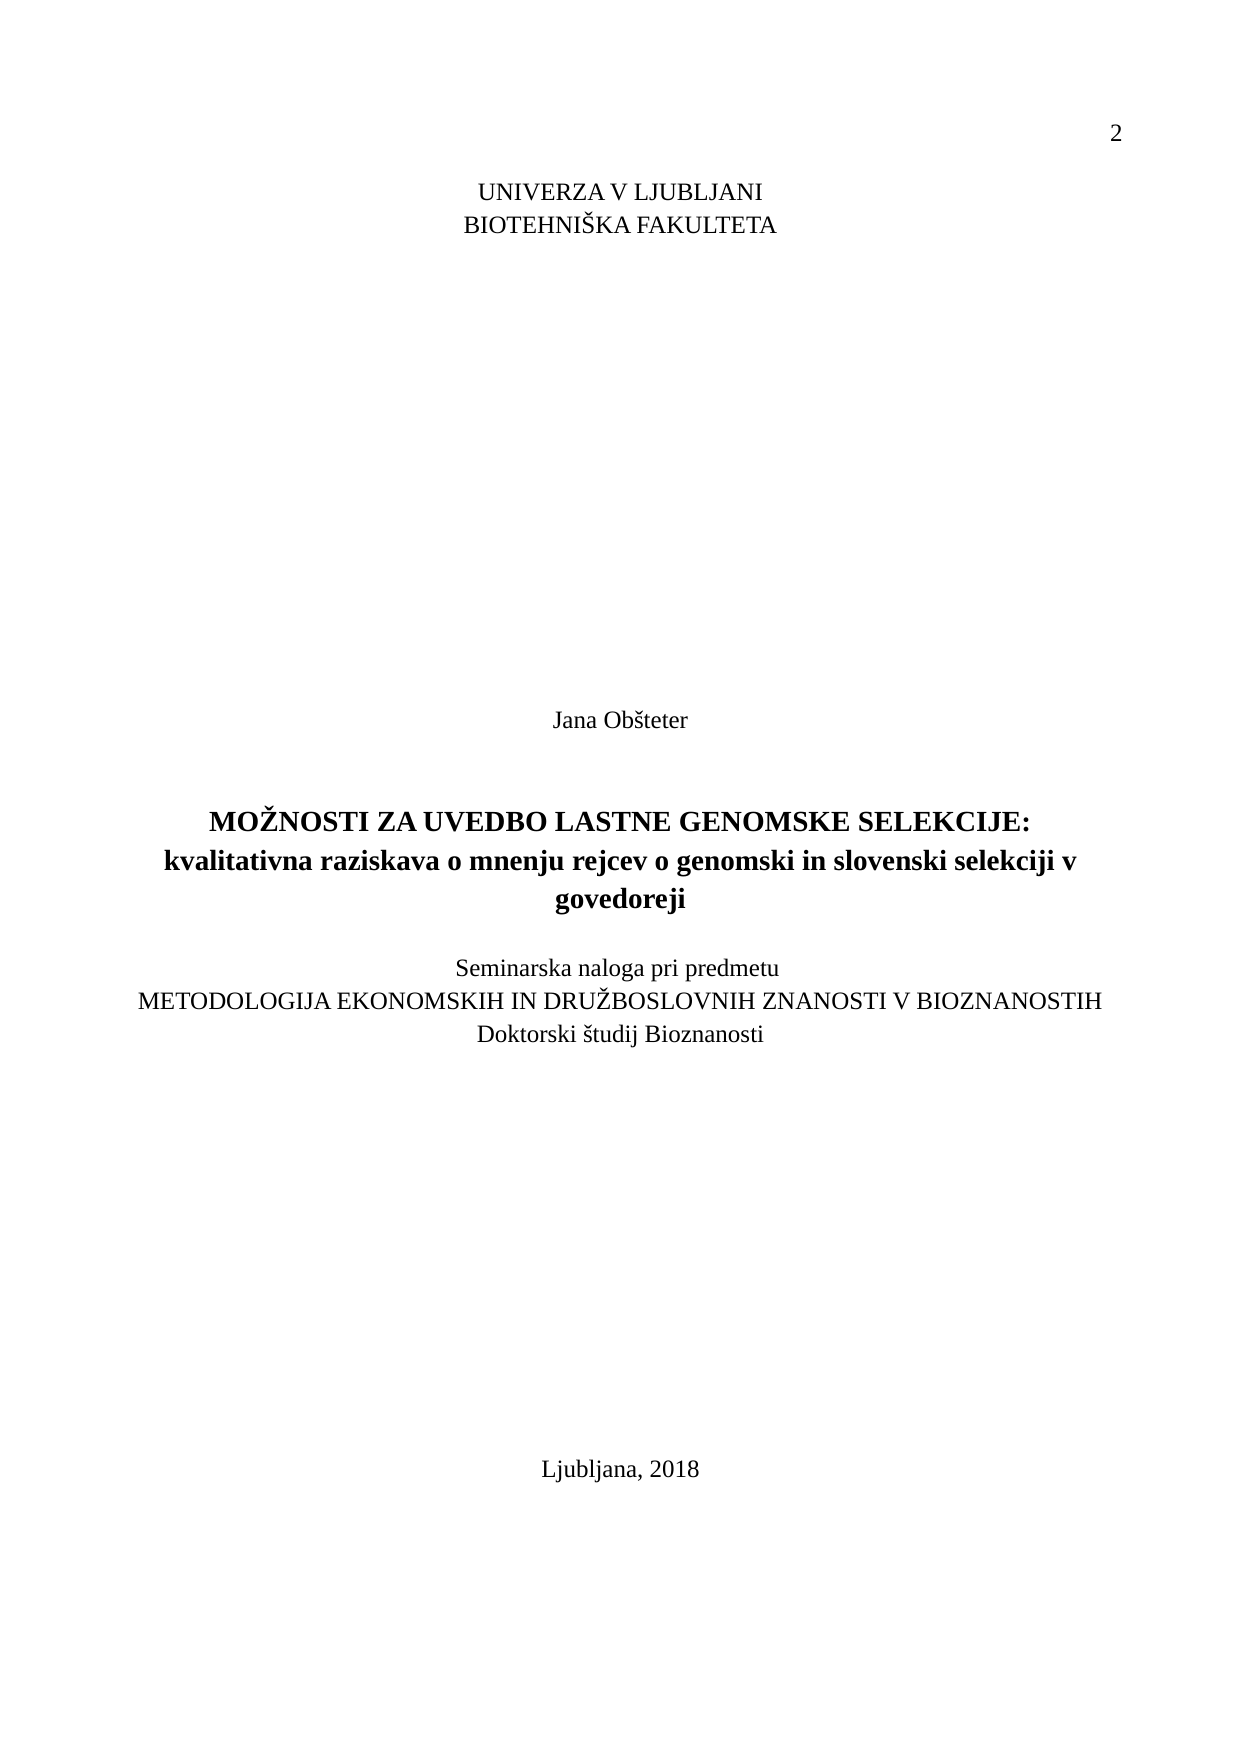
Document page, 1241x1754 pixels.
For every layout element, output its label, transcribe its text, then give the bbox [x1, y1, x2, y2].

text Seminarska naloga pri predmetu [118, 953, 1122, 982]
text Metodologija ekonomskih in družboslovnih znanosti v bioznanostih [118, 986, 1122, 1015]
text UNIVERZA V LJUBLJANI [118, 177, 1122, 206]
text Jana Obšteter [118, 705, 1122, 734]
text Ljubljana, 2018 [118, 1454, 1122, 1483]
text MOŽNOSTI ZA UVEDBO LASTNE GENOMSKE SELEKCIJE: [118, 804, 1122, 838]
text kvalitativna raziskava o mnenju rejcev o genomski in slovenski selekciji v govedoreji [118, 843, 1122, 915]
text BIOTEHNIŠKA FAKULTETA [118, 210, 1122, 239]
text Doktorski študij Bioznanosti [118, 1019, 1122, 1048]
